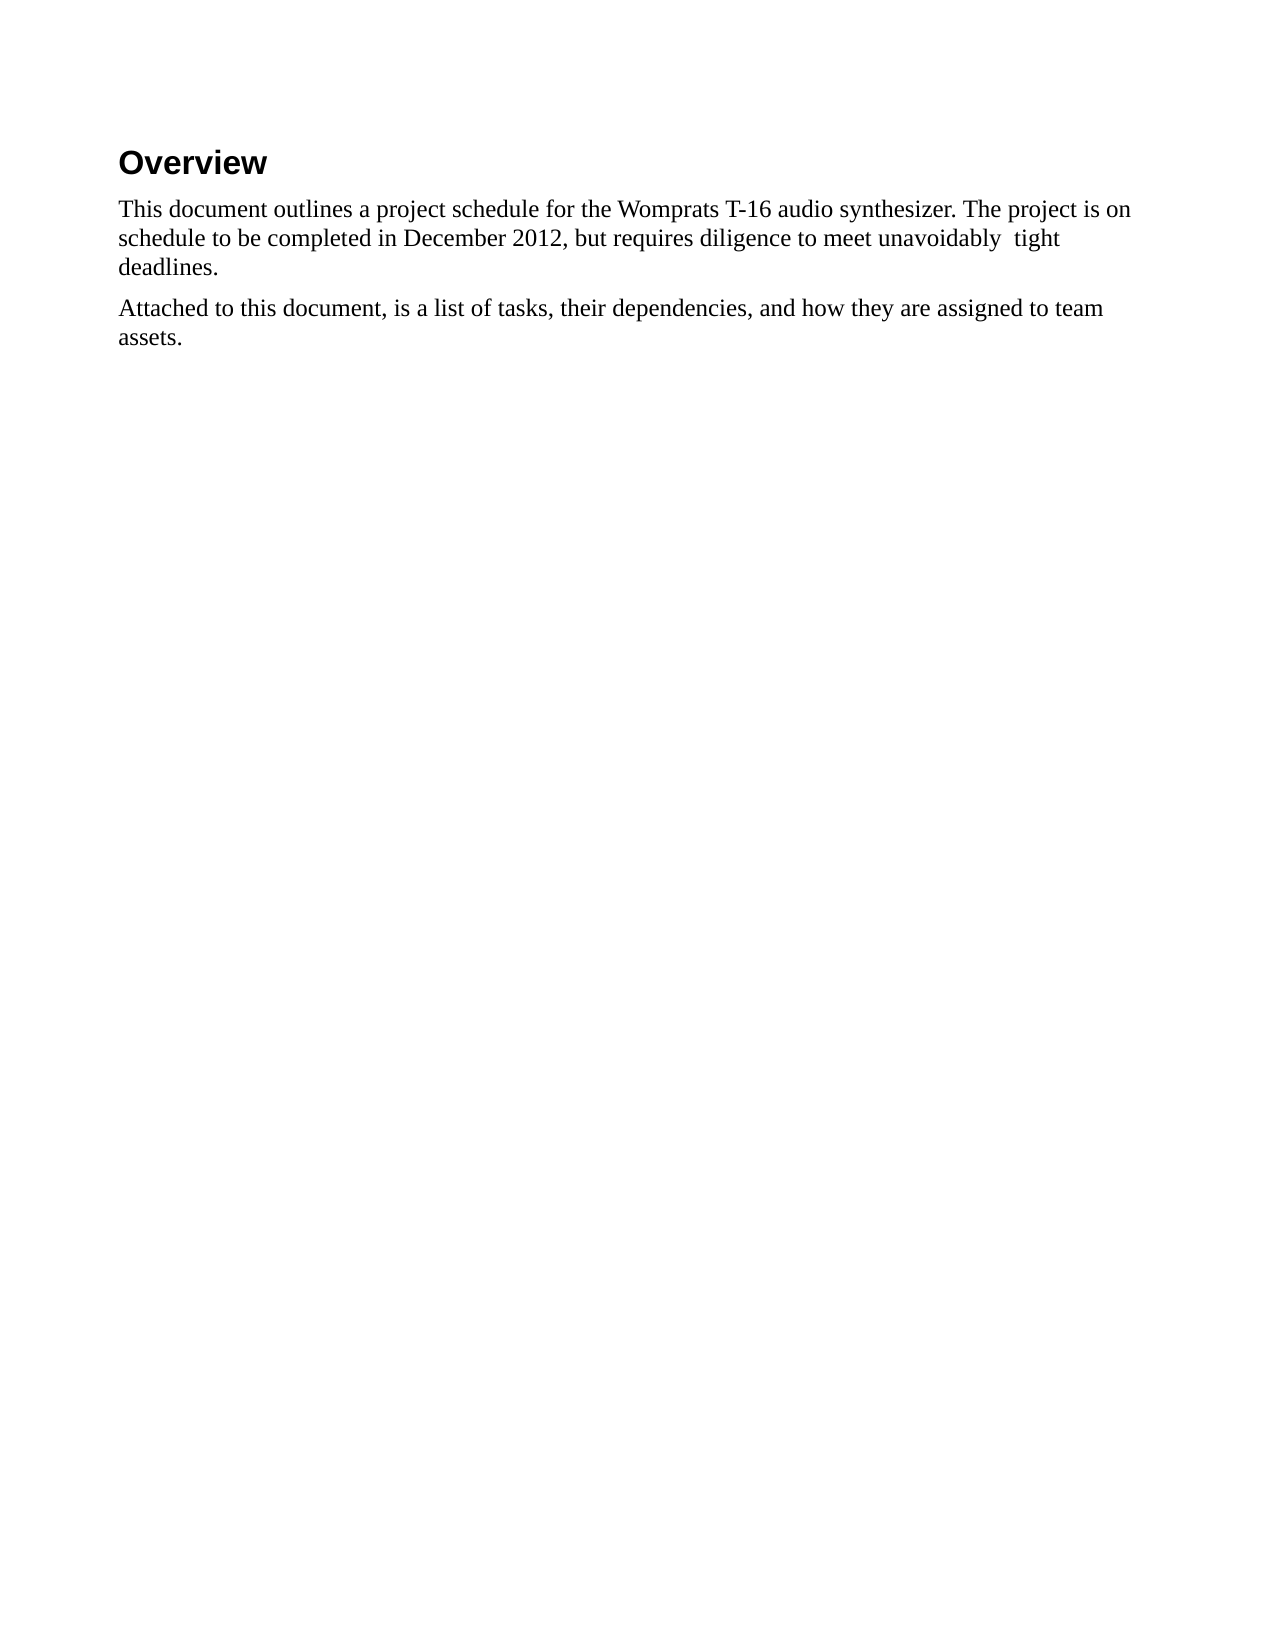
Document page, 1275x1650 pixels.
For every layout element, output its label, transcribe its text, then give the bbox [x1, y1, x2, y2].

text Attached to this document, is a list of tasks, their dependencies, and how they are assigned to team assets. [118, 293, 1157, 351]
text This document outlines a project schedule for the Womprats T-16 audio synthesizer. The project is on schedule to be completed in December 2012, but requires diligence to meet unavoidably tight deadlines. [118, 194, 1157, 281]
subtitle Overview [118, 143, 1157, 182]
